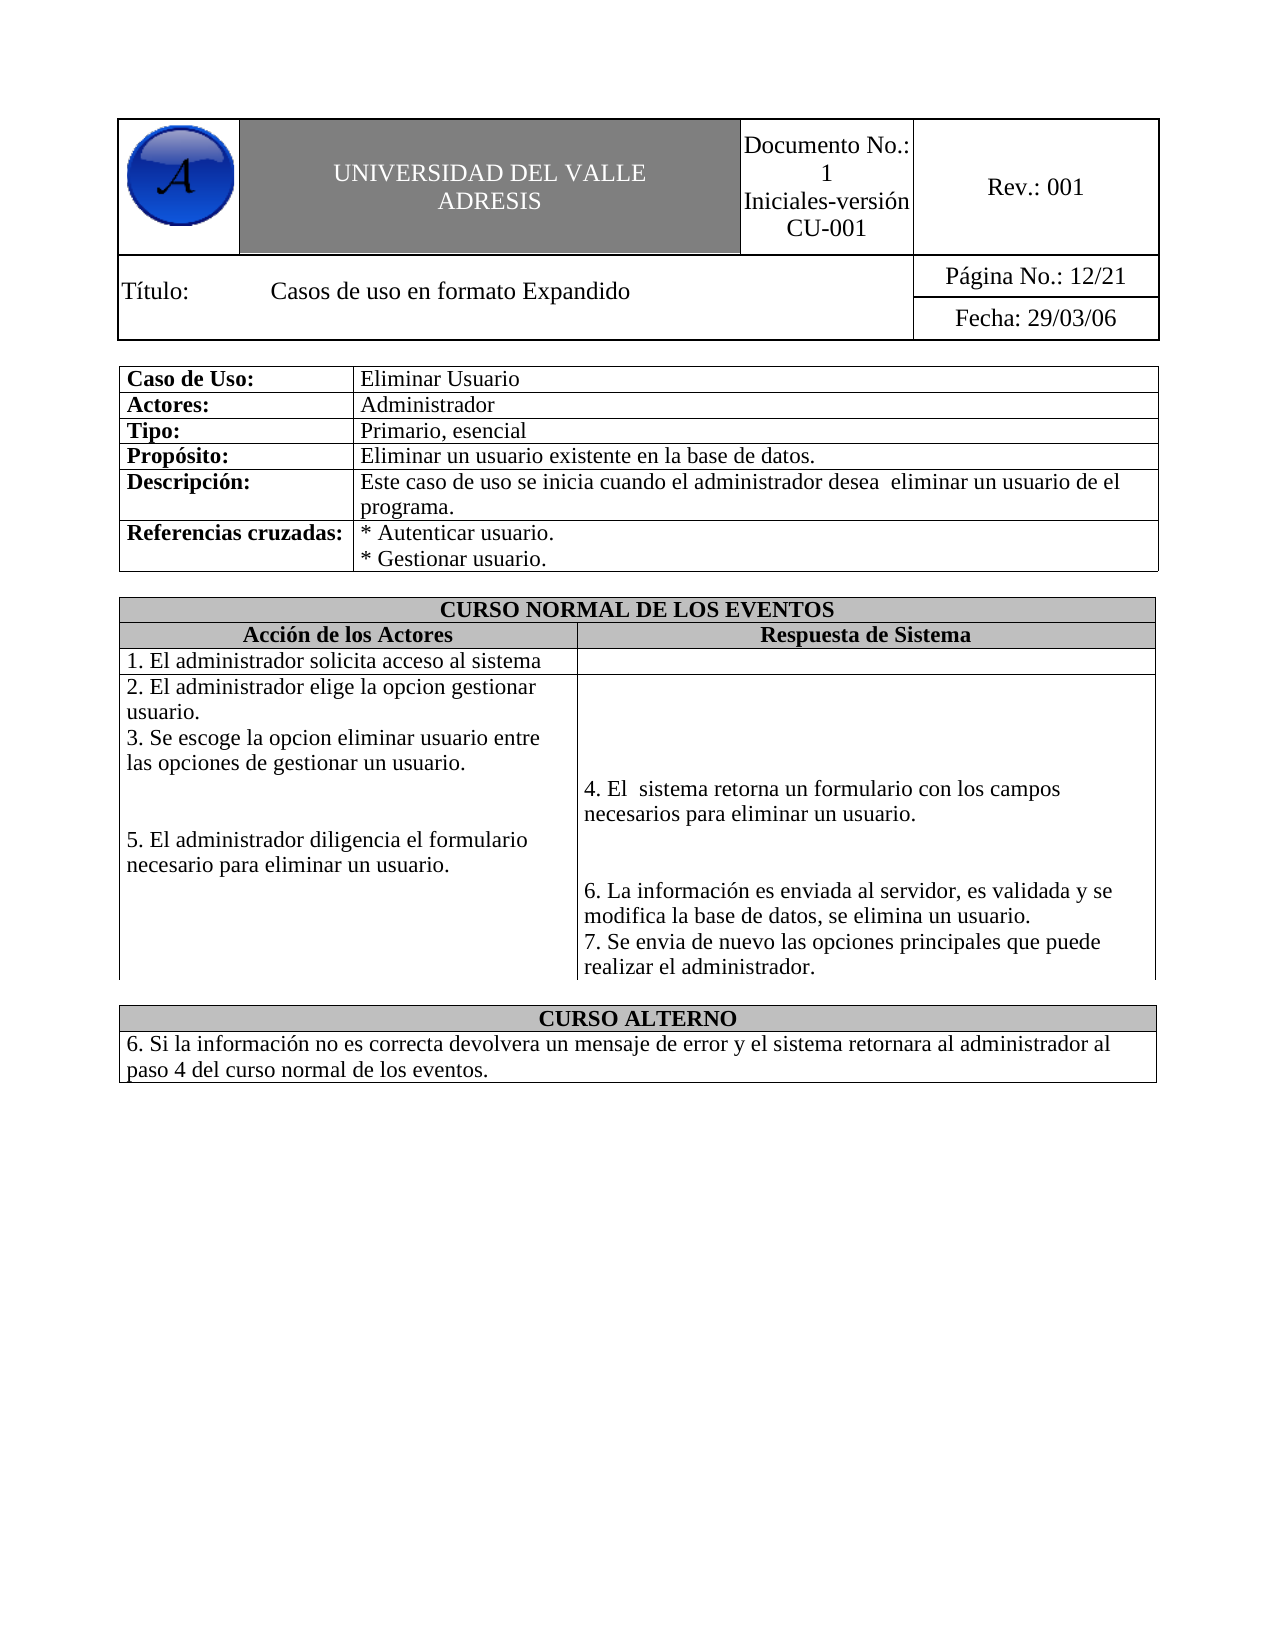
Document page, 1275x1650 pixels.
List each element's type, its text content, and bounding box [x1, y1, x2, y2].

table_header CURSO NORMAL DE LOS EVENTOS [120, 598, 1155, 622]
table_cell [578, 725, 1155, 776]
table_cell Eliminar un usuario existente en la base de datos. [354, 444, 1158, 469]
table_cell Este caso de uso se inicia cuando el administrador desea eliminar un usuario de el programa. [354, 470, 1158, 520]
table_header Caso de Uso: [120, 367, 353, 392]
table_header Rev.: 001 [914, 120, 1158, 253]
table_cell Título: Casos de uso en formato Expandido [119, 256, 913, 338]
table_cell [120, 776, 577, 827]
table_cell Acción de los Actores [120, 623, 577, 648]
table_cell 3. Se escoge la opcion eliminar usuario entre las opciones de gestionar un usuario. [120, 725, 577, 776]
table_cell Actores: [120, 393, 353, 417]
table_cell [578, 675, 1155, 724]
table_cell 2. El administrador elige la opcion gestionar usuario. [120, 675, 577, 724]
table_cell Primario, esencial [354, 419, 1158, 443]
table_cell 6. Si la información no es correcta devolvera un mensaje de error y el sistema retornara al administrador al paso 4 del curso normal de los eventos. [120, 1032, 1156, 1082]
table_cell Fecha: 29/03/06 [914, 298, 1158, 338]
table_header CURSO ALTERNO [120, 1006, 1156, 1031]
table_cell 1. El administrador solicita acceso al sistema [120, 649, 577, 673]
table_cell Tipo: [120, 419, 353, 443]
table_header Documento No.: 1 Iniciales-versión CU-001 [741, 120, 913, 253]
table_cell 6. La información es enviada al servidor, es validada y se modifica la base de datos, se elimina un usuario. [578, 878, 1155, 929]
table_header Página No.: 12/21 [914, 256, 1158, 296]
table_header [119, 120, 239, 253]
table_header Eliminar Usuario [354, 367, 1158, 392]
table_cell Propósito: [120, 444, 353, 469]
picture [127, 124, 235, 226]
table_cell * Autenticar usuario. * Gestionar usuario. [354, 521, 1158, 571]
table_cell Administrador [354, 393, 1158, 417]
table_cell [578, 827, 1155, 878]
table_cell Referencias cruzadas: [120, 521, 353, 571]
table_cell [578, 649, 1155, 673]
table_cell [120, 878, 577, 929]
table_cell Descripción: [120, 470, 353, 520]
table_cell Respuesta de Sistema [578, 623, 1155, 648]
table_cell 4. El sistema retorna un formulario con los campos necesarios para eliminar un usuario. [578, 776, 1155, 827]
table_cell [120, 929, 577, 980]
table_cell 5. El administrador diligencia el formulario necesario para eliminar un usuario. [120, 827, 577, 878]
table_cell 7. Se envia de nuevo las opciones principales que puede realizar el administrador. [578, 929, 1155, 980]
table_header UNIVERSIDAD DEL VALLE ADRESIS [240, 120, 740, 253]
